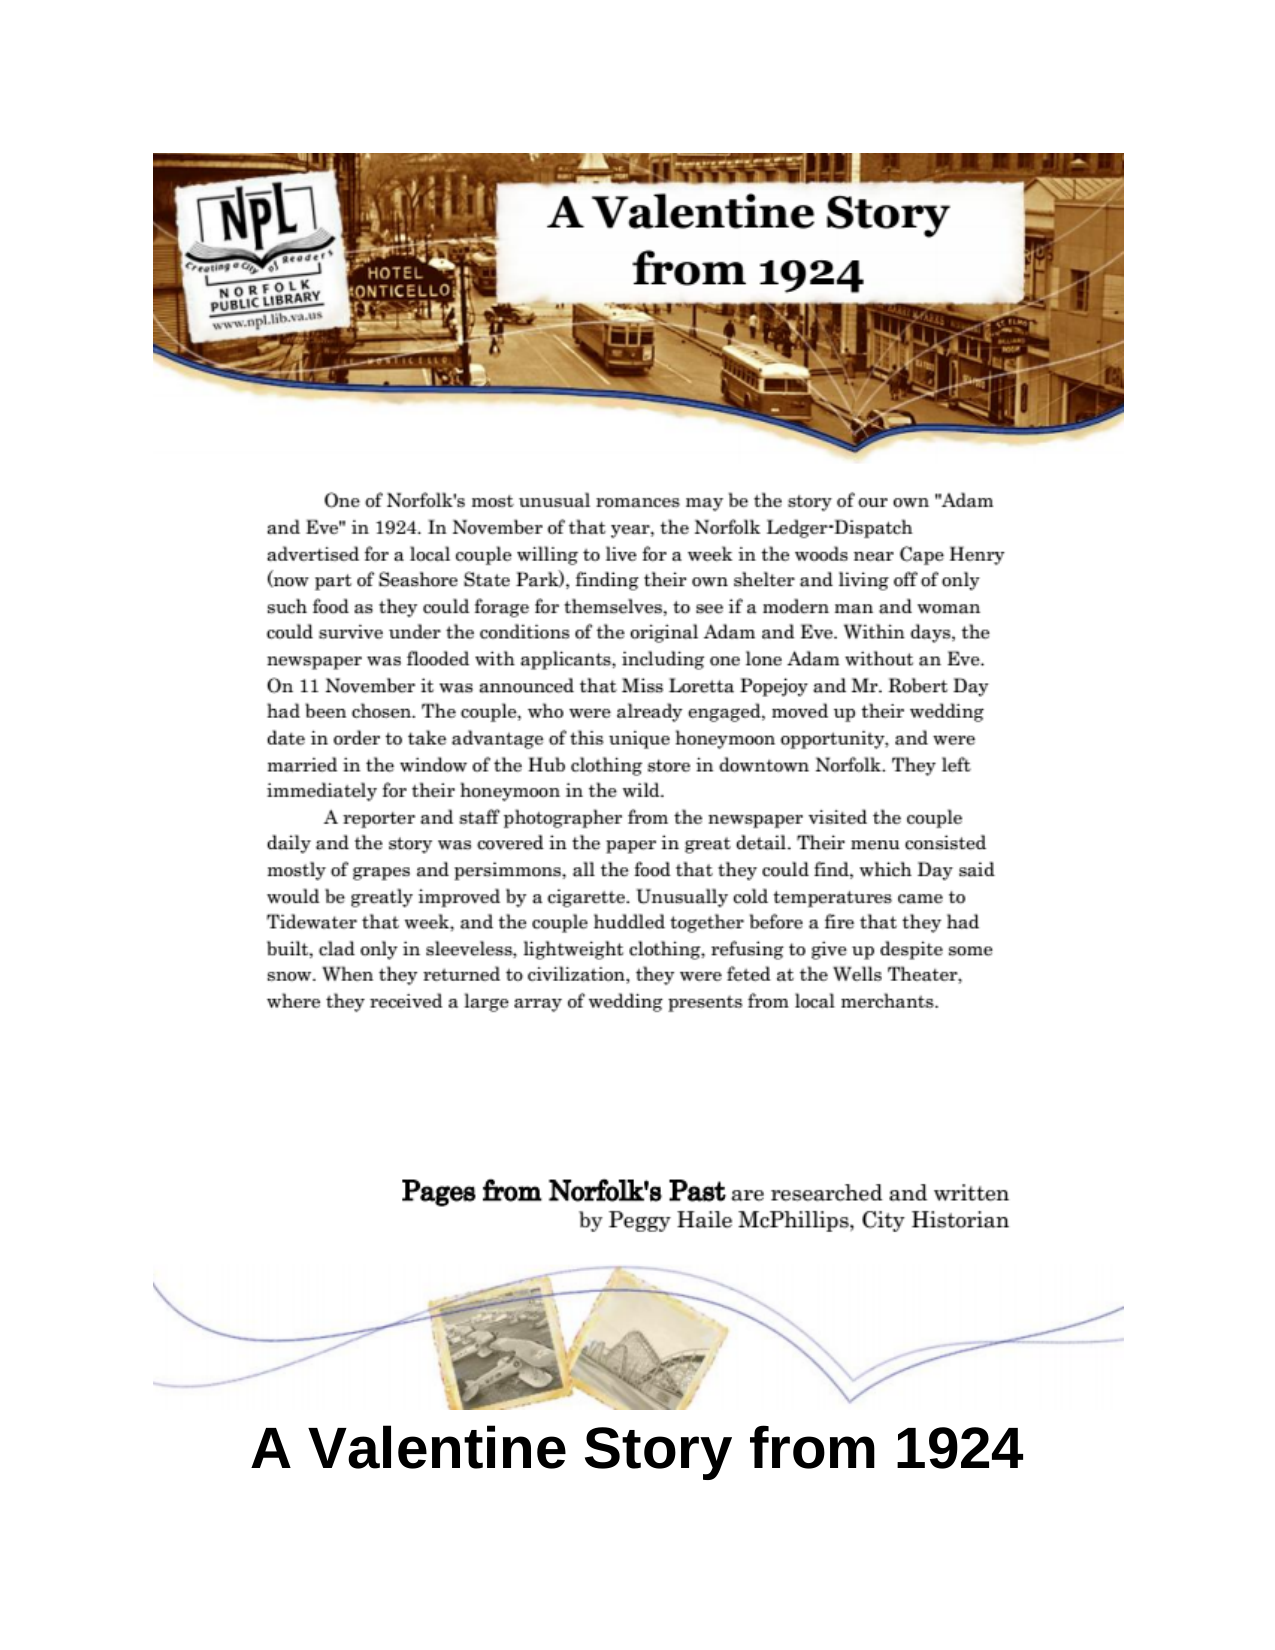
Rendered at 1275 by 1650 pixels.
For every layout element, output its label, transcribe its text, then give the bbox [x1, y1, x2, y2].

text A Valentine Story from 1924 [150, 1416, 1125, 1481]
picture [153, 153, 1124, 1410]
